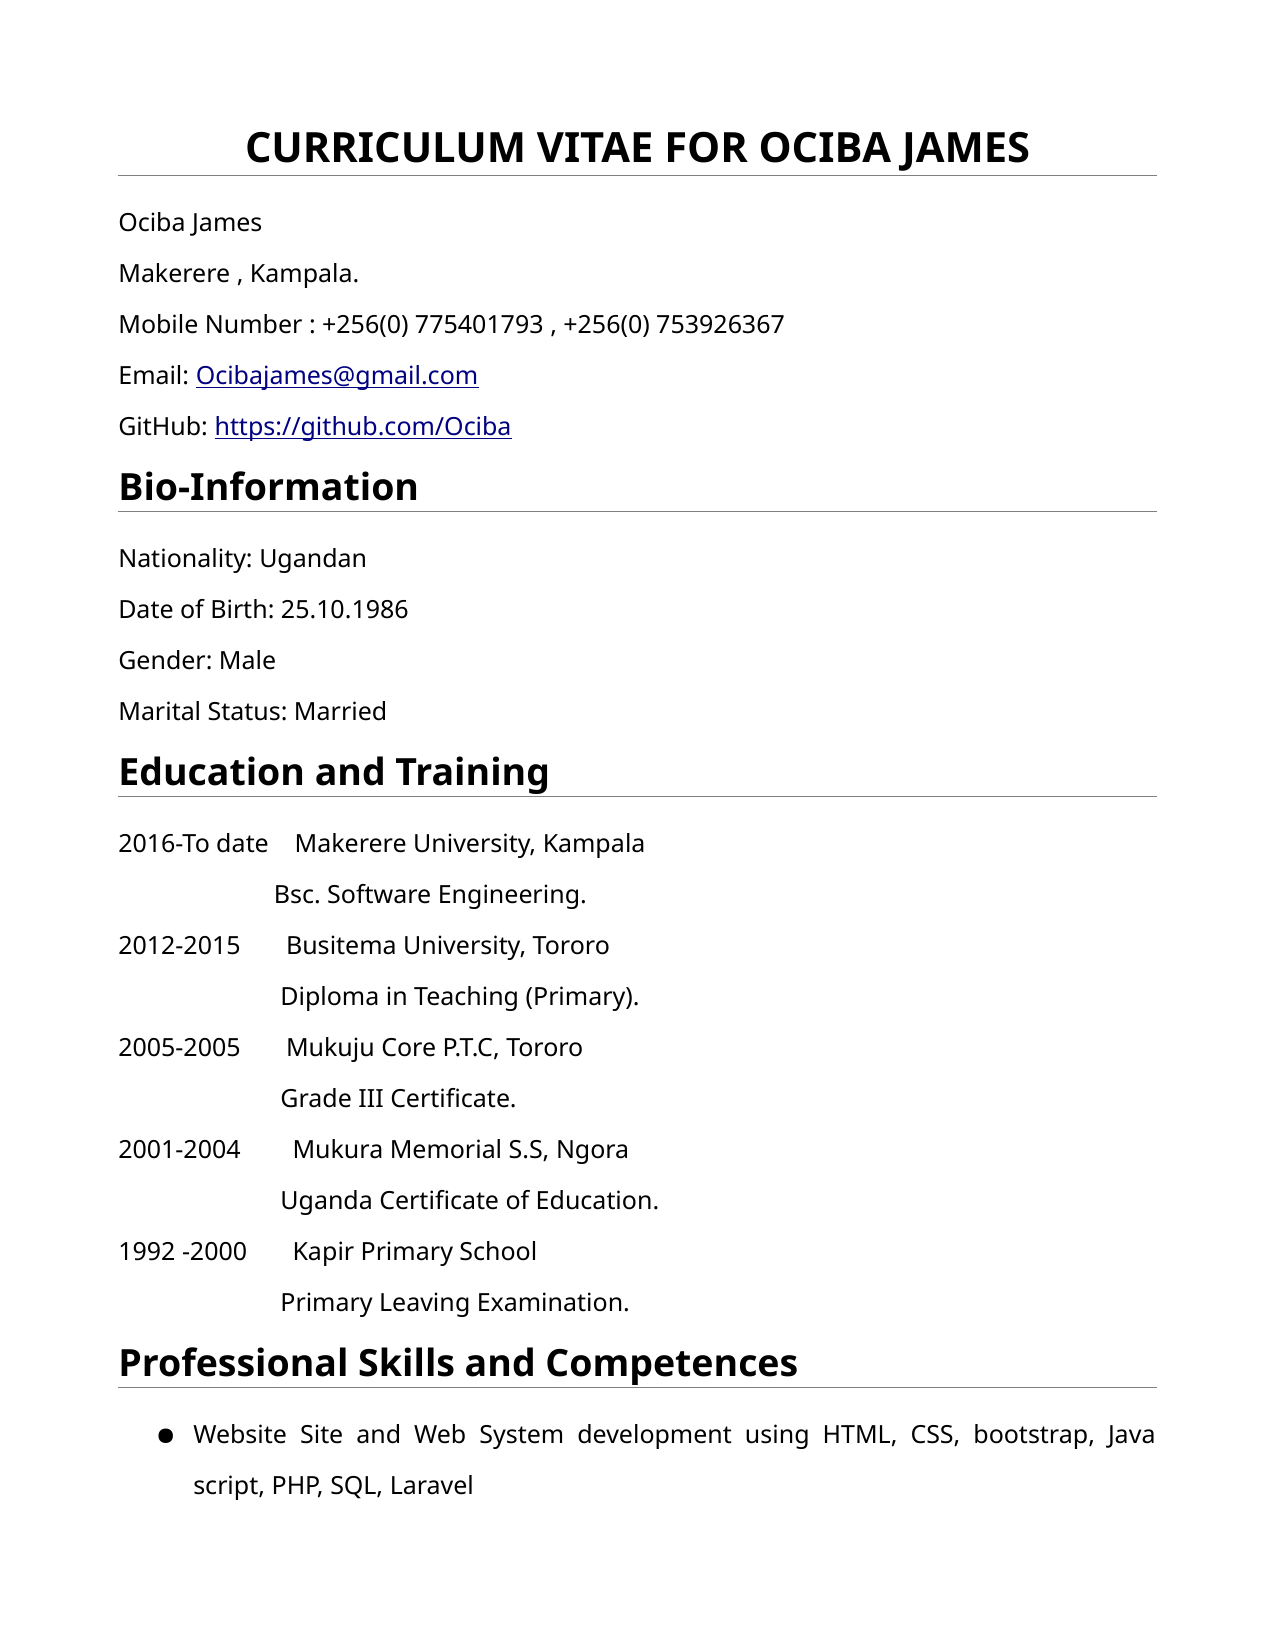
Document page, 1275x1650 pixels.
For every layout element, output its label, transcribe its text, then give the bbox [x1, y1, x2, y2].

text Gender: Male [118, 643, 1157, 677]
text Bsc. Software Engineering. [118, 877, 1157, 911]
text 2001-2004 Mukura Memorial S.S, Ngora [118, 1132, 1157, 1166]
text GitHub: https://github.com/Ociba [118, 409, 1157, 443]
text Date of Birth: 25.10.1986 [118, 592, 1157, 626]
text Grade III Certificate. [118, 1081, 1157, 1115]
text Bio-Information [118, 460, 1157, 511]
text 2012-2015 Busitema University, Tororo [118, 928, 1157, 962]
text Diploma in Teaching (Primary). [118, 979, 1157, 1013]
text Nationality: Ugandan [118, 541, 1157, 575]
text Primary Leaving Examination. [118, 1285, 1157, 1319]
text Makerere , Kampala. [118, 256, 1157, 290]
text Professional Skills and Competences [118, 1336, 1157, 1387]
text CURRICULUM VITAE FOR OCIBA JAMES [118, 118, 1157, 175]
list Website Site and Web System development using HTML, CSS, bootstrap, Java script, PHP, SQL, Laravel [156, 1417, 1157, 1502]
text Uganda Certificate of Education. [118, 1183, 1157, 1217]
text Marital Status: Married [118, 694, 1157, 728]
text 2016-To date Makerere University, Kampala [118, 826, 1157, 860]
text 1992 -2000 Kapir Primary School [118, 1234, 1157, 1268]
text Email: Ocibajames@gmail.com [118, 358, 1157, 392]
text 2005-2005 Mukuju Core P.T.C, Tororo [118, 1030, 1157, 1064]
text Mobile Number : +256(0) 775401793 , +256(0) 753926367 [118, 307, 1157, 341]
text Ociba James [118, 205, 1157, 239]
text Education and Training [118, 745, 1157, 796]
